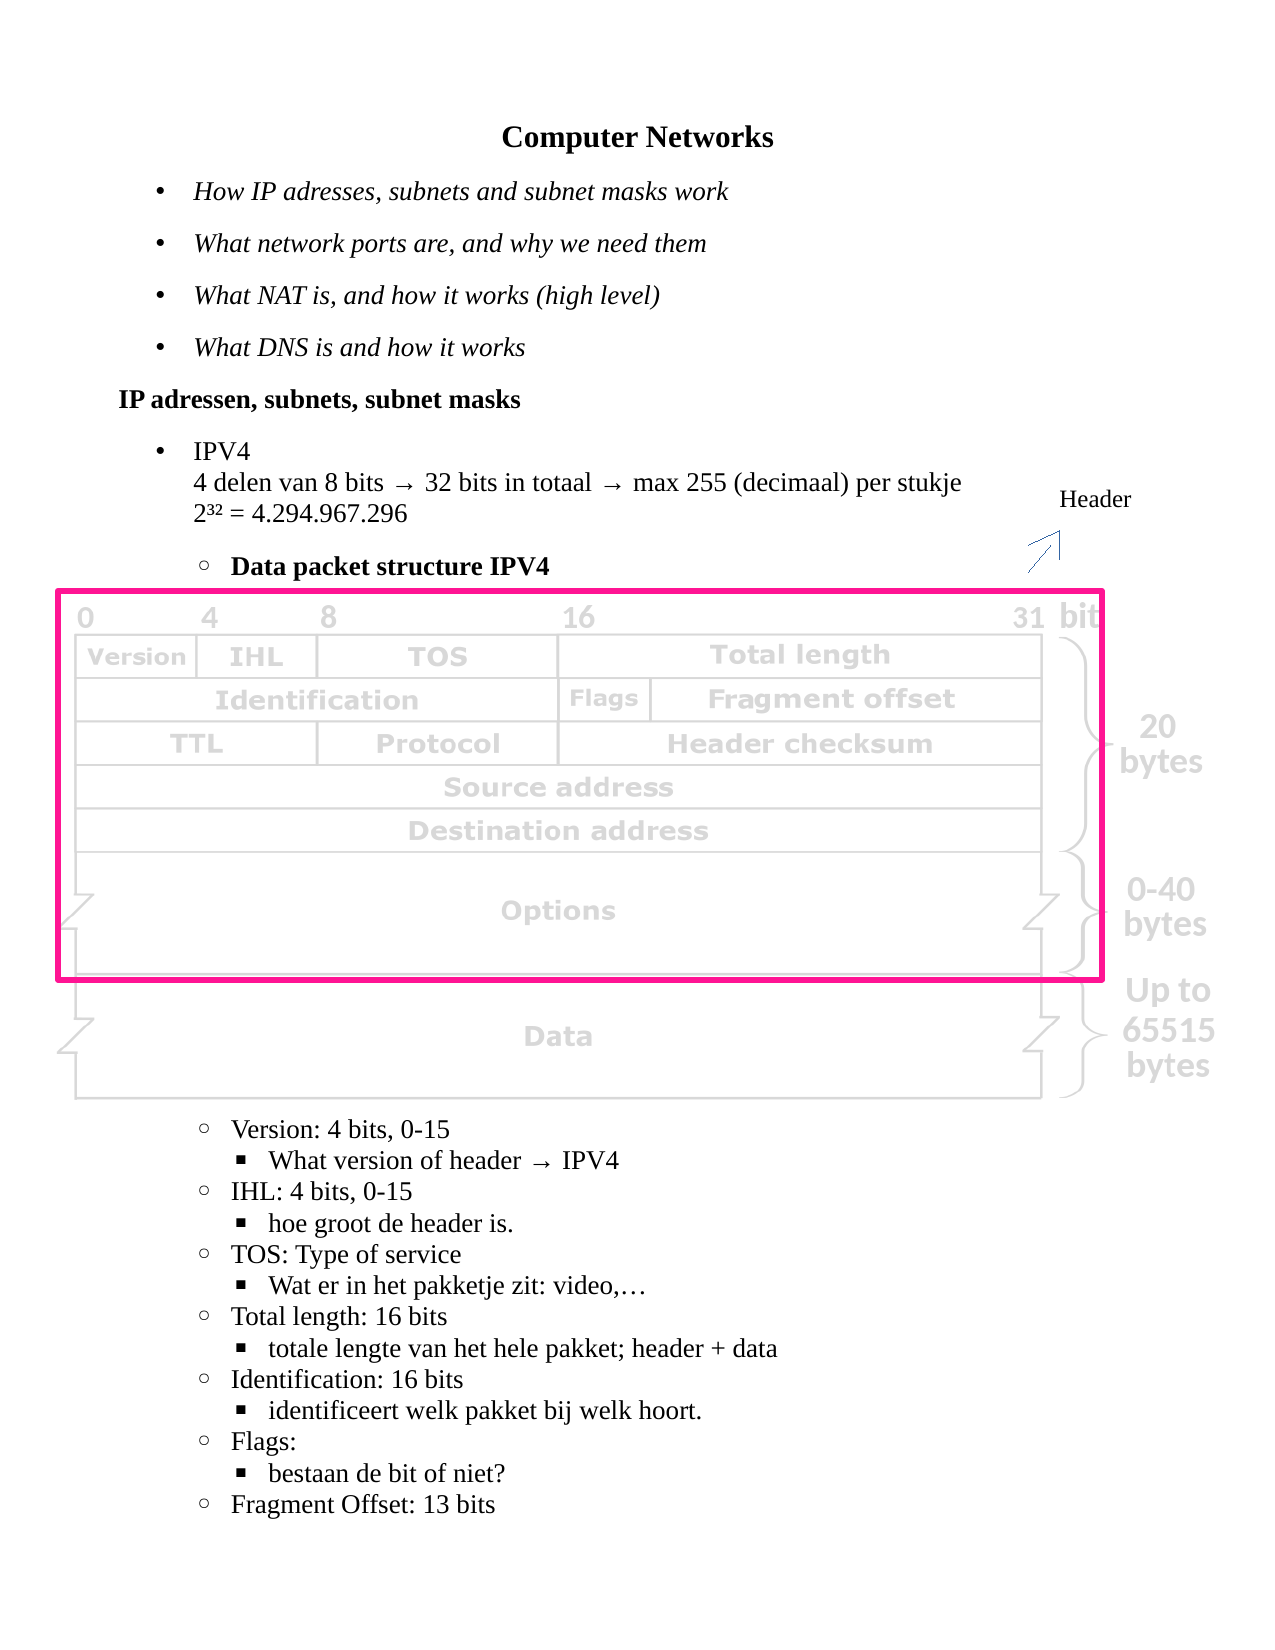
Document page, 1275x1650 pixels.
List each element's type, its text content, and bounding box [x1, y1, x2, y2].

list Fragment Offset: 13 bits [193, 1488, 1157, 1519]
list Wat er in het pakketje zit: video,… [231, 1269, 1157, 1300]
list Version: 4 bits, 0-15 [193, 1113, 1157, 1144]
list IHL: 4 bits, 0-15 [193, 1175, 1157, 1207]
list identificeert welk pakket bij welk hoort. [231, 1394, 1157, 1425]
list How IP adresses, subnets and subnet masks work [156, 175, 1157, 206]
list hoe groot de header is. [231, 1207, 1157, 1238]
list IPV4 4 delen van 8 bits → 32 bits in totaal → max 255 (decimaal) per stukje 2³² = 4.294.967.296 [156, 435, 1157, 529]
list totale lengte van het hele pakket; header + data [231, 1332, 1157, 1363]
list What DNS is and how it works [156, 331, 1157, 362]
text Computer Networks [118, 118, 1157, 154]
list Flags: [193, 1425, 1157, 1457]
list Data packet structure IPV4 [193, 549, 1157, 581]
list What NAT is, and how it works (high level) [156, 279, 1157, 310]
list bestaan de bit of niet? [231, 1457, 1157, 1488]
list What network ports are, and why we need them [156, 227, 1157, 258]
list TOS: Type of service [193, 1238, 1157, 1269]
text IP adressen, subnets, subnet masks [118, 383, 1157, 414]
list What version of header → IPV4 [231, 1144, 1157, 1175]
list [193, 581, 1157, 590]
list Identification: 16 bits [193, 1363, 1157, 1394]
list Total length: 16 bits [193, 1300, 1157, 1332]
